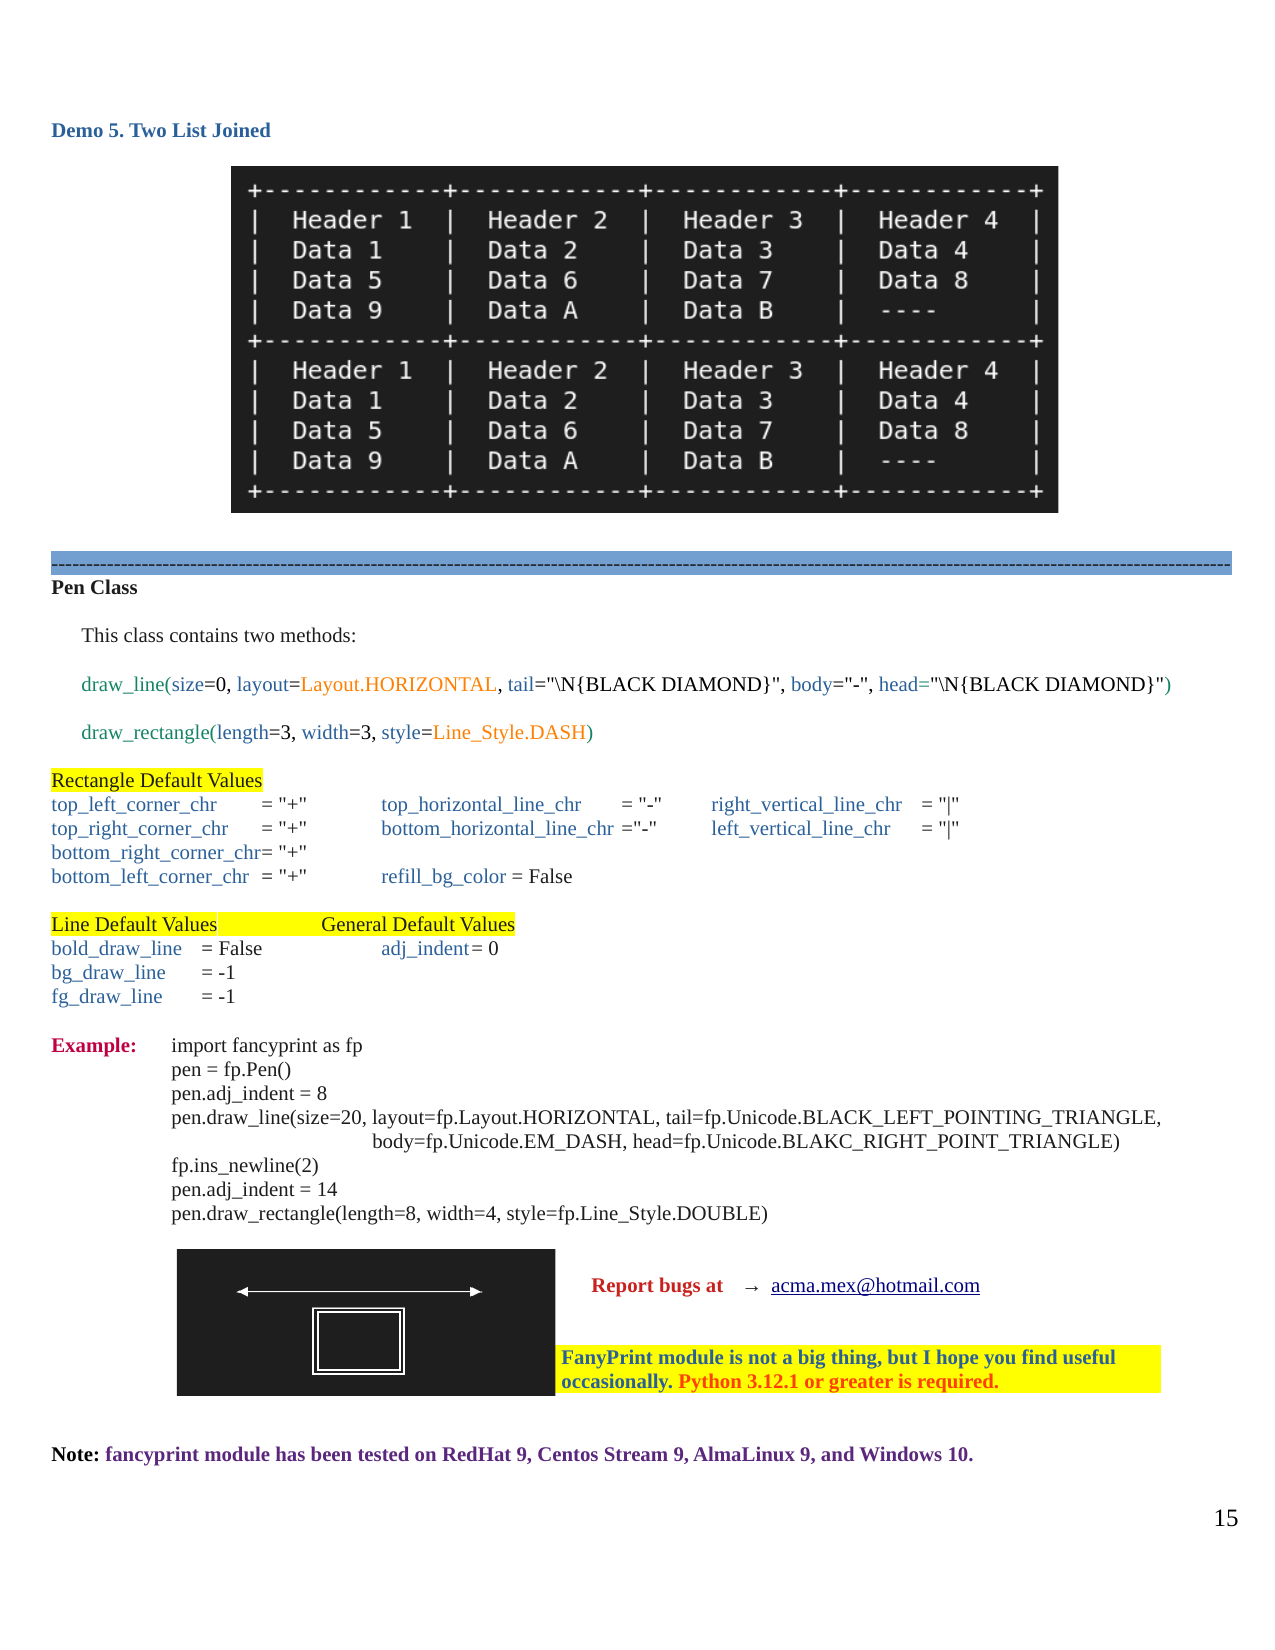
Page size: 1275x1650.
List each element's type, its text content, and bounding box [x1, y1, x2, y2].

text pen.draw_rectangle(length=8, width=4, style=fp.Line_Style.DOUBLE) [51, 1201, 1238, 1225]
text [51, 1345, 176, 1393]
text Demo 5. Two List Joined [51, 118, 1238, 142]
text Example: import fancyprint as fp [51, 1032, 1238, 1057]
text Pen Class [51, 575, 1238, 599]
text top_right_corner_chr = "+" bottom_horizontal_line_chr ="-" left_vertical_line_chr = "|" [51, 816, 1238, 840]
text bottom_right_corner_chr = "+" [51, 840, 1238, 864]
text Line Default Values General Default Values [51, 912, 1238, 936]
text Report bugs at → acma.mex@hotmail.com [556, 1273, 1238, 1297]
text Note: fancyprint module has been tested on RedHat 9, Centos Stream 9, AlmaLinux 9, and Windows 10. [51, 1442, 1238, 1466]
text [51, 1273, 176, 1297]
text top_left_corner_chr = "+" top_horizontal_line_chr = "-" right_vertical_line_chr = "|" [51, 792, 1238, 816]
text pen.adj_indent = 14 [51, 1177, 1238, 1201]
text pen = fp.Pen() [51, 1057, 1238, 1081]
text draw_rectangle(length=3, width=3, style=Line_Style.DASH) [51, 720, 1238, 744]
text bottom_left_corner_chr = "+" refill_bg_color = False [51, 864, 1238, 888]
text -------------------------------------------------------------------------------------------------------------------------------------------------------------------------- [51, 551, 1238, 575]
text FanyPrint module is not a big thing, but I hope you find useful occasionally. Python 3.12.1 or greater is required. [556, 1345, 1238, 1393]
text Rectangle Default Values [51, 768, 1238, 792]
text bg_draw_line = -1 [51, 960, 1238, 984]
text pen.draw_line(size=20, layout=fp.Layout.HORIZONTAL, tail=fp.Unicode.BLACK_LEFT_POINTING_TRIANGLE, [51, 1105, 1238, 1129]
text pen.adj_indent = 8 [51, 1081, 1238, 1105]
text bold_draw_line = False adj_indent = 0 [51, 936, 1238, 960]
picture [231, 166, 1059, 513]
text fp.ins_newline(2) [51, 1153, 1238, 1177]
picture [176, 1249, 556, 1396]
text draw_line(size=0, layout=Layout.HORIZONTAL, tail="\N{BLACK DIAMOND}", body="-", head="\N{BLACK DIAMOND}") [51, 672, 1238, 696]
text This class contains two methods: [51, 623, 1238, 647]
text fg_draw_line = -1 [51, 984, 1238, 1008]
text body=fp.Unicode.EM_DASH, head=fp.Unicode.BLAKC_RIGHT_POINT_TRIANGLE) [51, 1129, 1238, 1153]
